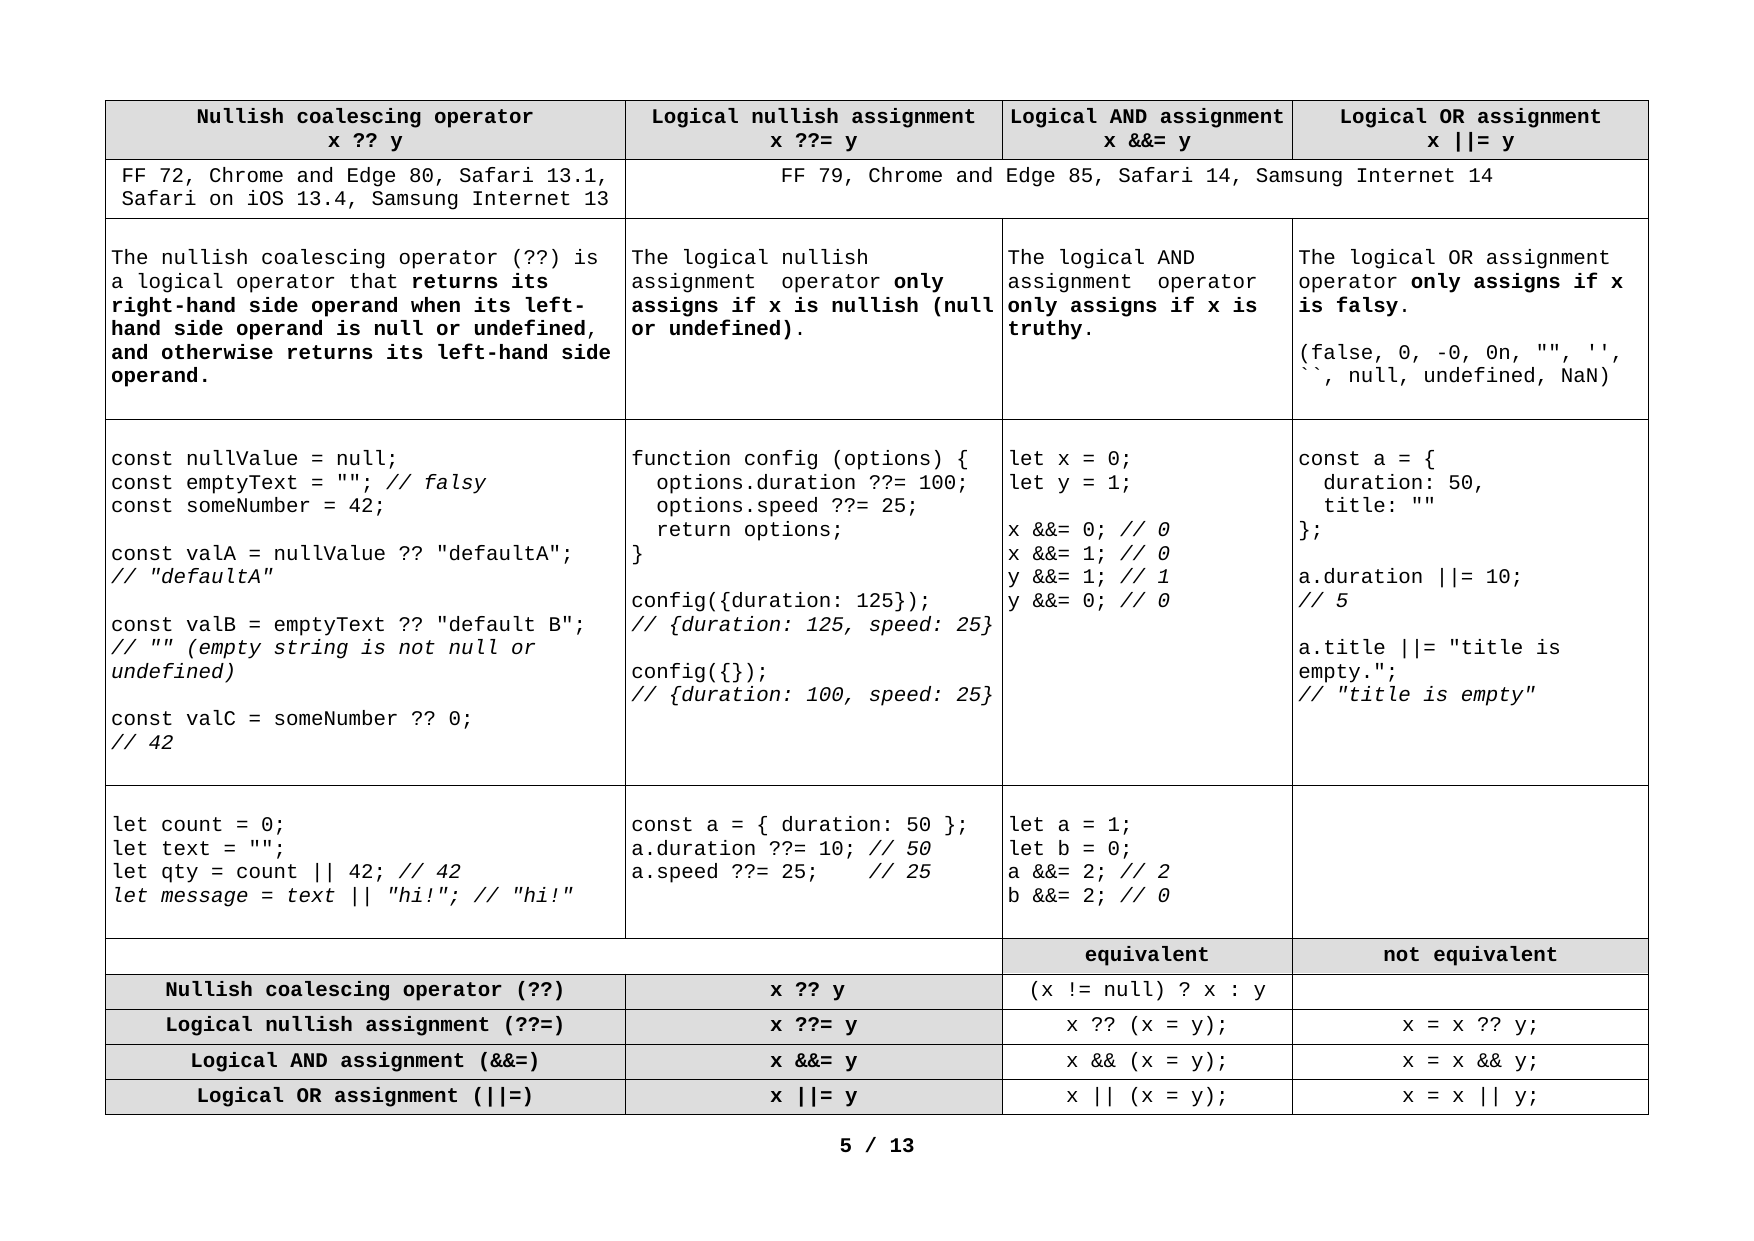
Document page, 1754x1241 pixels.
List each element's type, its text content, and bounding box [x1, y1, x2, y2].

table_cell function config (options) { options.duration ??= 100; options.speed ??= 25; return options; } config({duration: 125}); // {duration: 125, speed: 25} config({}); // {duration: 100, speed: 25} [626, 420, 1002, 785]
table_header Logical AND assignment x &&= y [1003, 101, 1292, 159]
table_cell FF 79, Chrome and Edge 85, Safari 14, Samsung Internet 14 [626, 160, 1648, 218]
table_cell equivalent [1003, 939, 1292, 973]
table_cell x = x ?? y; [1293, 1010, 1648, 1044]
table_cell Logical OR assignment (||=) [106, 1080, 625, 1114]
table_header Logical OR assignment x ||= y [1293, 101, 1648, 159]
table_cell [1293, 786, 1648, 938]
table_header Logical nullish assignment x ??= y [626, 101, 1002, 159]
table_cell const nullValue = null; const emptyText = ""; // falsy const someNumber = 42; const valA = nullValue ?? "defaultA"; // "defaultA" const valB = emptyText ?? "default B"; // "" (empty string is not null or undefined) const valC = someNumber ?? 0; // 42 [106, 420, 625, 785]
table_cell x ??= y [626, 1010, 1002, 1044]
table_cell Logical AND assignment (&&=) [106, 1045, 625, 1079]
table_cell x && (x = y); [1003, 1045, 1292, 1079]
table_cell (x != null) ? x : y [1003, 975, 1292, 1009]
table_cell x ?? y [626, 975, 1002, 1009]
table_cell FF 72, Chrome and Edge 80, Safari 13.1, Safari on iOS 13.4, Samsung Internet 13 [106, 160, 625, 218]
table_cell x = x || y; [1293, 1080, 1648, 1114]
table_cell The logical AND assignment operator only assigns if x is truthy. [1003, 219, 1292, 418]
table_header Nullish coalescing operator x ?? y [106, 101, 625, 159]
table_cell let a = 1; let b = 0; a &&= 2; // 2 b &&= 2; // 0 [1003, 786, 1292, 938]
table_cell The nullish coalescing operator (??) is a logical operator that returns its right-hand side operand when its left-hand side operand is null or undefined, and otherwise returns its left-hand side operand. [106, 219, 625, 418]
table_cell The logical nullish assignment operator only assigns if x is nullish (null or undefined). [626, 219, 1002, 418]
table_cell Logical nullish assignment (??=) [106, 1010, 625, 1044]
table_cell x ||= y [626, 1080, 1002, 1114]
table_cell [1293, 975, 1648, 1009]
table_cell Nullish coalescing operator (??) [106, 975, 625, 1009]
table_cell let count = 0; let text = ""; let qty = count || 42; // 42 let message = text || "hi!"; // "hi!" [106, 786, 625, 938]
table_cell const a = { duration: 50, title: "" }; a.duration ||= 10; // 5 a.title ||= "title is empty."; // "title is empty" [1293, 420, 1648, 785]
table_cell x ?? (x = y); [1003, 1010, 1292, 1044]
table_cell x = x && y; [1293, 1045, 1648, 1079]
table_cell x || (x = y); [1003, 1080, 1292, 1114]
table_cell x &&= y [626, 1045, 1002, 1079]
table_cell let x = 0; let y = 1; x &&= 0; // 0 x &&= 1; // 0 y &&= 1; // 1 y &&= 0; // 0 [1003, 420, 1292, 785]
table_cell The logical OR assignment operator only assigns if x is falsy. (false, 0, -0, 0n, "", '', ``, null, undefined, NaN) [1293, 219, 1648, 418]
table_cell not equivalent [1293, 939, 1648, 973]
table_cell const a = { duration: 50 }; a.duration ??= 10; // 50 a.speed ??= 25; // 25 [626, 786, 1002, 938]
table_cell [106, 939, 1002, 973]
